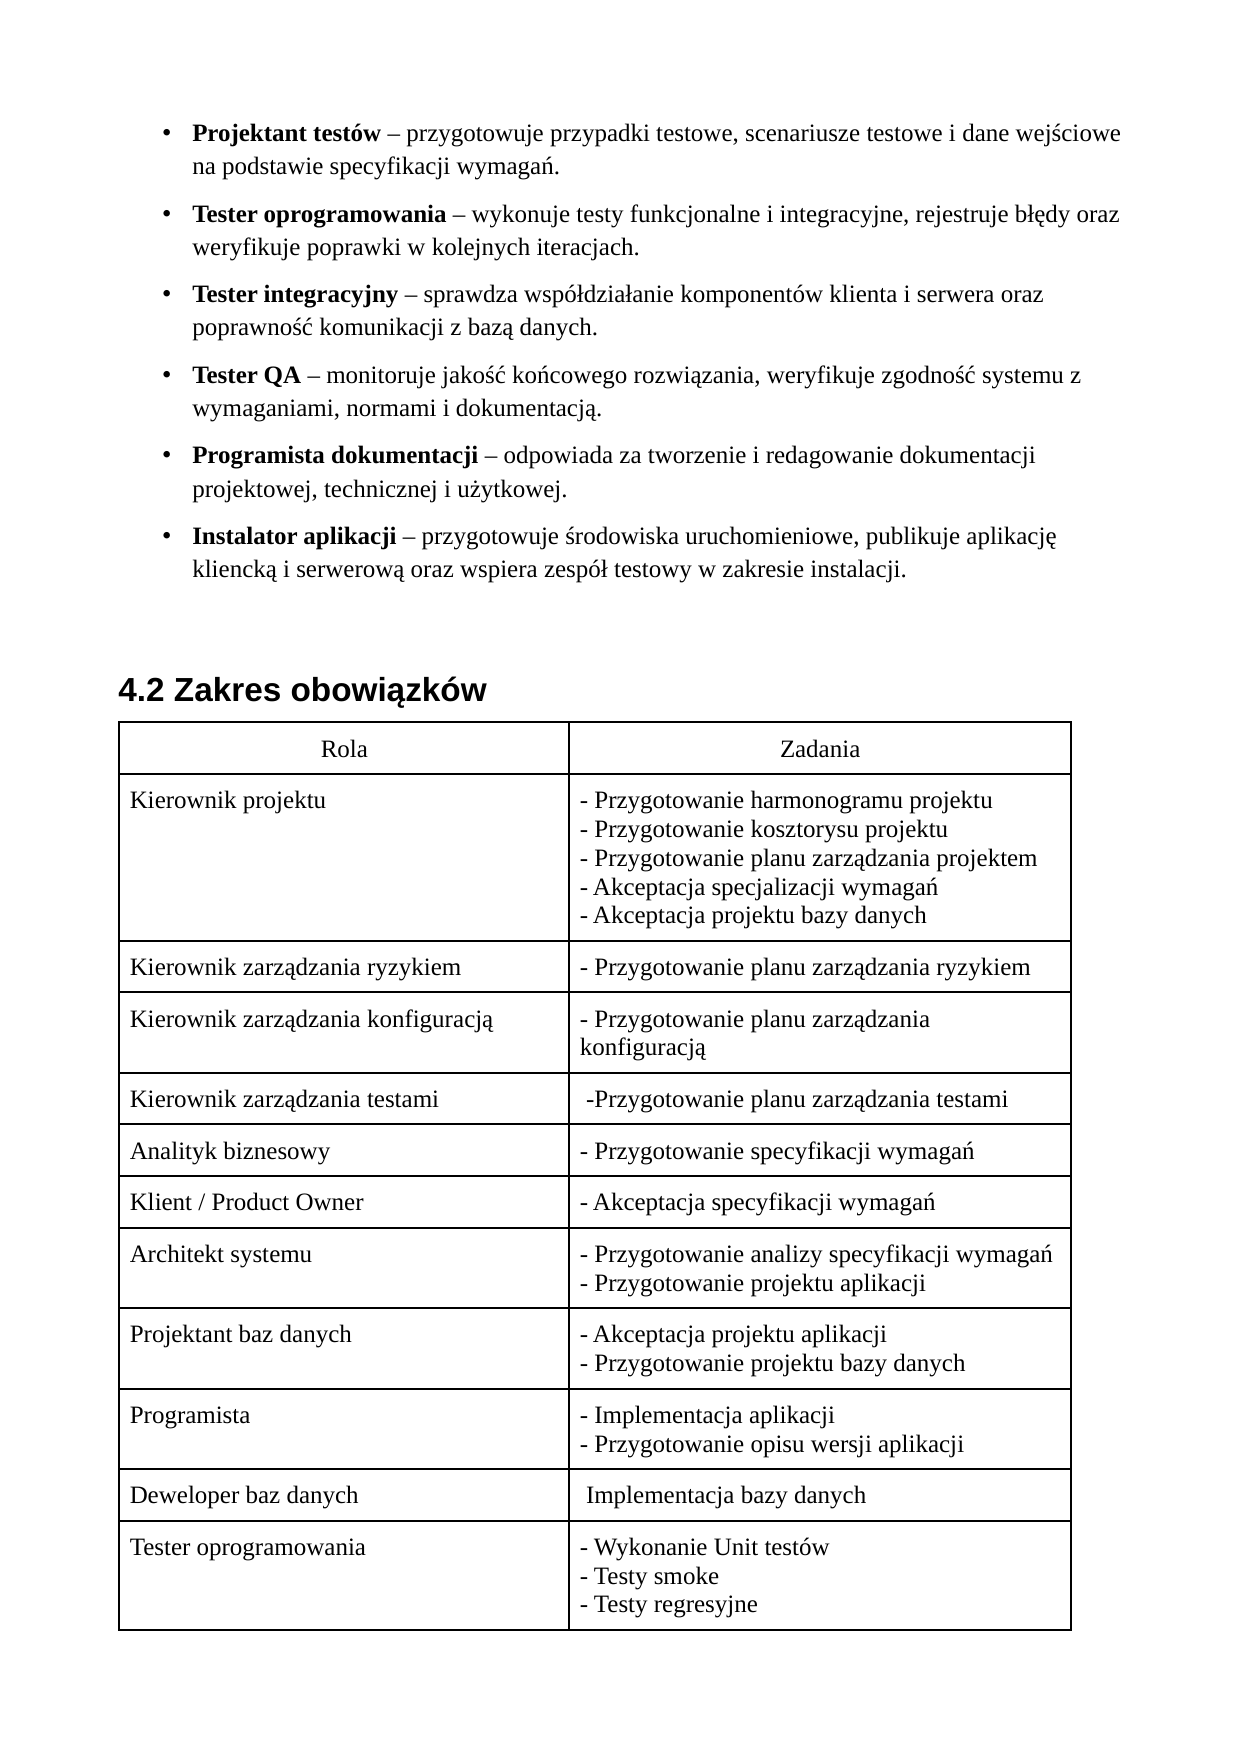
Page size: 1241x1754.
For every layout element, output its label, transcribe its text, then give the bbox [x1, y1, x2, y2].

table_cell Architekt systemu [120, 1229, 568, 1307]
table_cell Projektant baz danych [120, 1309, 568, 1387]
list Tester oprogramowania – wykonuje testy funkcjonalne i integracyjne, rejestruje błędy oraz weryfikuje poprawki w kolejnych iteracjach. [162, 199, 1122, 261]
table_cell Klient / Product Owner [120, 1177, 568, 1227]
table_cell Kierownik zarządzania ryzykiem [120, 942, 568, 991]
list Tester QA – monitoruje jakość końcowego rozwiązania, weryfikuje zgodność systemu z wymaganiami, normami i dokumentacją. [162, 360, 1122, 422]
table_cell Programista [120, 1390, 568, 1468]
table_cell Kierownik zarządzania testami [120, 1074, 568, 1123]
table_cell - Przygotowanie harmonogramu projektu - Przygotowanie kosztorysu projektu - Przygotowanie planu zarządzania projektem - Akceptacja specjalizacji wymagań - Akceptacja projektu bazy danych [570, 775, 1070, 939]
table_cell Deweloper baz danych [120, 1470, 568, 1519]
table_cell - Implementacja aplikacji - Przygotowanie opisu wersji aplikacji [570, 1390, 1070, 1468]
table_cell - Akceptacja specyfikacji wymagań [570, 1177, 1070, 1227]
subtitle Zakres obowiązków [118, 670, 1122, 709]
table_header Rola [120, 723, 568, 773]
table_cell Tester oprogramowania [120, 1522, 568, 1629]
table_cell Analityk biznesowy [120, 1125, 568, 1175]
list Programista dokumentacji – odpowiada za tworzenie i redagowanie dokumentacji projektowej, technicznej i użytkowej. [162, 441, 1122, 502]
table_cell - Wykonanie Unit testów - Testy smoke - Testy regresyjne [570, 1522, 1070, 1629]
table_cell Kierownik projektu [120, 775, 568, 939]
table_cell Implementacja bazy danych [570, 1470, 1070, 1519]
table_cell - Przygotowanie planu zarządzania konfiguracją [570, 993, 1070, 1072]
table_cell Kierownik zarządzania konfiguracją [120, 993, 568, 1072]
list Tester integracyjny – sprawdza współdziałanie komponentów klienta i serwera oraz poprawność komunikacji z bazą danych. [162, 279, 1122, 341]
list Instalator aplikacji – przygotowuje środowiska uruchomieniowe, publikuje aplikację kliencką i serwerową oraz wspiera zespół testowy w zakresie instalacji. [162, 521, 1122, 583]
table_header Zadania [570, 723, 1070, 773]
table_cell -Przygotowanie planu zarządzania testami [570, 1074, 1070, 1123]
table_cell - Przygotowanie analizy specyfikacji wymagań - Przygotowanie projektu aplikacji [570, 1229, 1070, 1307]
table_cell - Akceptacja projektu aplikacji - Przygotowanie projektu bazy danych [570, 1309, 1070, 1387]
table_cell - Przygotowanie specyfikacji wymagań [570, 1125, 1070, 1175]
table_cell - Przygotowanie planu zarządzania ryzykiem [570, 942, 1070, 991]
list Projektant testów – przygotowuje przypadki testowe, scenariusze testowe i dane wejściowe na podstawie specyfikacji wymagań. [162, 118, 1122, 180]
